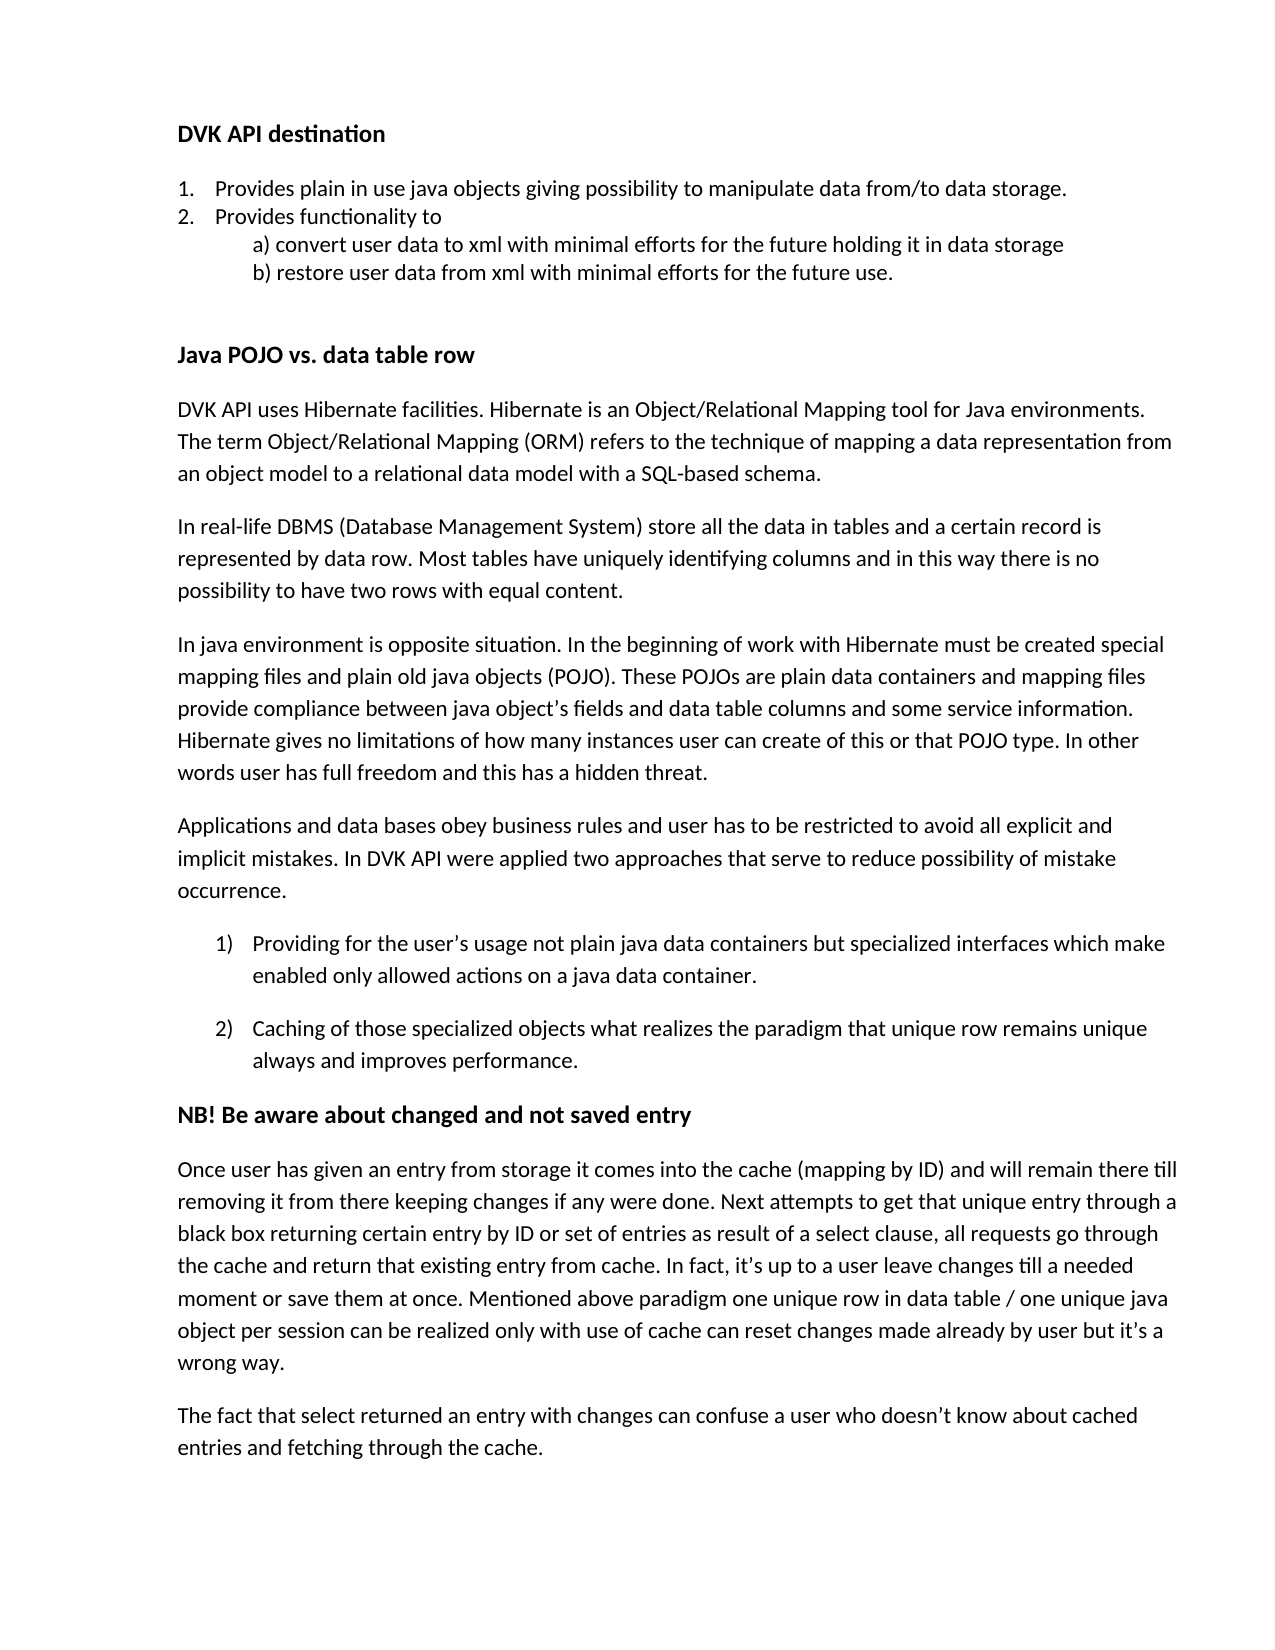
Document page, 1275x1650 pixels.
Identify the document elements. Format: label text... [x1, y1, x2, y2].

list Caching of those specialized objects what realizes the paradigm that unique row remains unique always and improves performance. [215, 1014, 1186, 1074]
list Providing for the user’s usage not plain java data containers but specialized interfaces which make enabled only allowed actions on a java data container. [215, 929, 1186, 989]
text b) restore user data from xml with minimal efforts for the future use. [252, 258, 1186, 286]
text The fact that select returned an entry with changes can confuse a user who doesn’t know about cached entries and fetching through the cache. [177, 1401, 1186, 1461]
list Provides functionality to [177, 202, 1186, 230]
text a) convert user data to xml with minimal efforts for the future holding it in data storage [252, 230, 1186, 258]
text Java POJO vs. data table row [177, 339, 1186, 369]
text In java environment is opposite situation. In the beginning of work with Hibernate must be created special mapping files and plain old java objects (POJO). These POJOs are plain data containers and mapping files provide compliance between java object’s fields and data table columns and some service information. Hibernate gives no limitations of how many instances user can create of this or that POJO type. In other words user has full freedom and this has a hidden threat. [177, 630, 1186, 786]
text Applications and data bases obey business rules and user has to be restricted to avoid all explicit and implicit mistakes. In DVK API were applied two approaches that serve to reduce possibility of mistake occurrence. [177, 811, 1186, 904]
text DVK API uses Hibernate facilities. Hibernate is an Object/Relational Mapping tool for Java environments. The term Object/Relational Mapping (ORM) refers to the technique of mapping a data representation from an object model to a relational data model with a SQL-based schema. [177, 395, 1186, 487]
text DVK API destination [177, 118, 1186, 149]
text Once user has given an entry from storage it comes into the cache (mapping by ID) and will remain there till removing it from there keeping changes if any were done. Next attempts to get that unique entry through a black box returning certain entry by ID or set of entries as result of a select clause, all requests go through the cache and return that existing entry from cache. In fact, it’s up to a user leave changes till a needed moment or save them at once. Mentioned above paradigm one unique row in data table / one unique java object per session can be realized only with use of cache can reset changes made already by user but it’s a wrong way. [177, 1155, 1186, 1376]
text In real-life DBMS (Database Management System) store all the data in tables and a certain record is represented by data row. Most tables have uniquely identifying columns and in this way there is no possibility to have two rows with equal content. [177, 512, 1186, 605]
list Provides plain in use java objects giving possibility to manipulate data from/to data storage. [177, 174, 1186, 202]
text NB! Be aware about changed and not saved entry [177, 1099, 1186, 1130]
